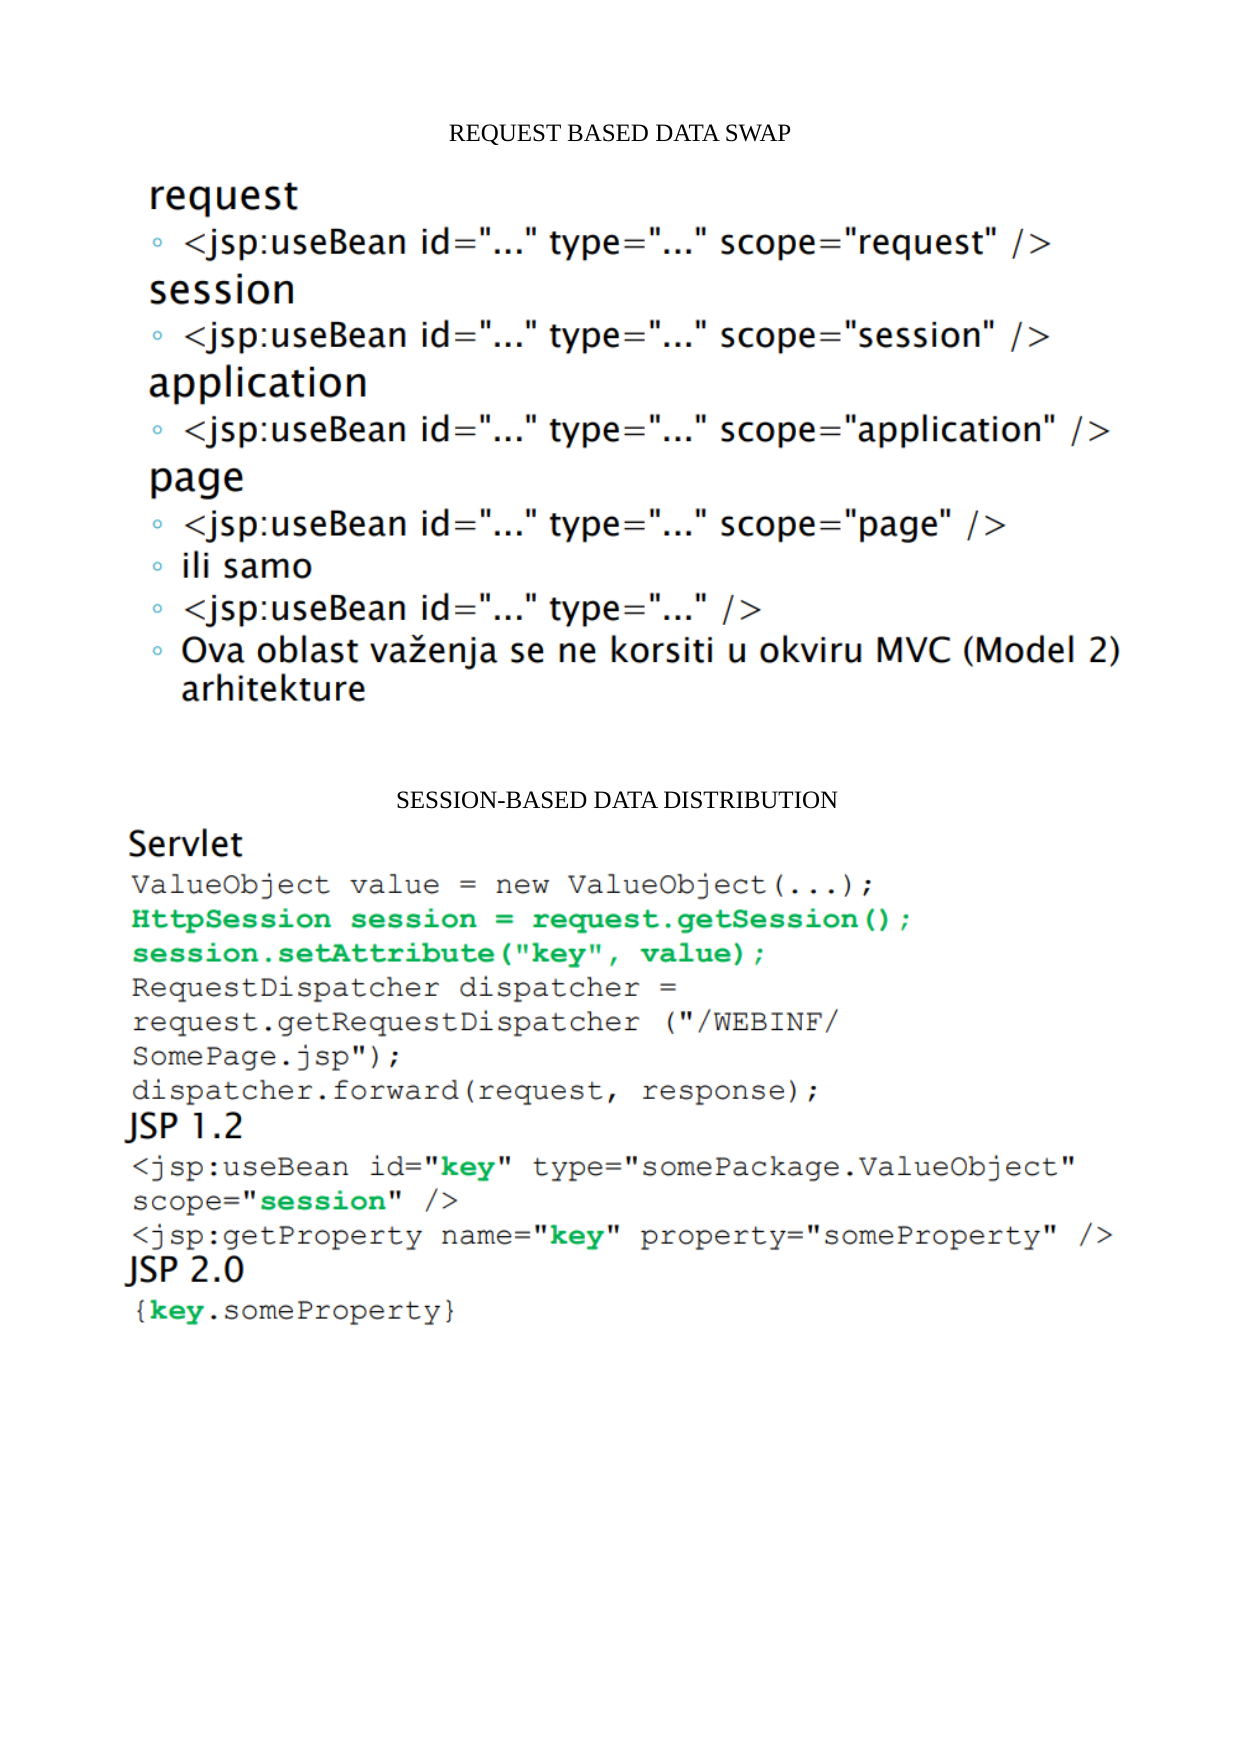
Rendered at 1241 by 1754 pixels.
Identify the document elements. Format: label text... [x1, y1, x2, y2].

picture [138, 167, 1143, 728]
picture [118, 813, 1123, 1348]
text REQUEST BASED DATA SWAP [118, 118, 1122, 147]
text SESSION-BASED DATA DISTRIBUTION [118, 785, 1122, 813]
